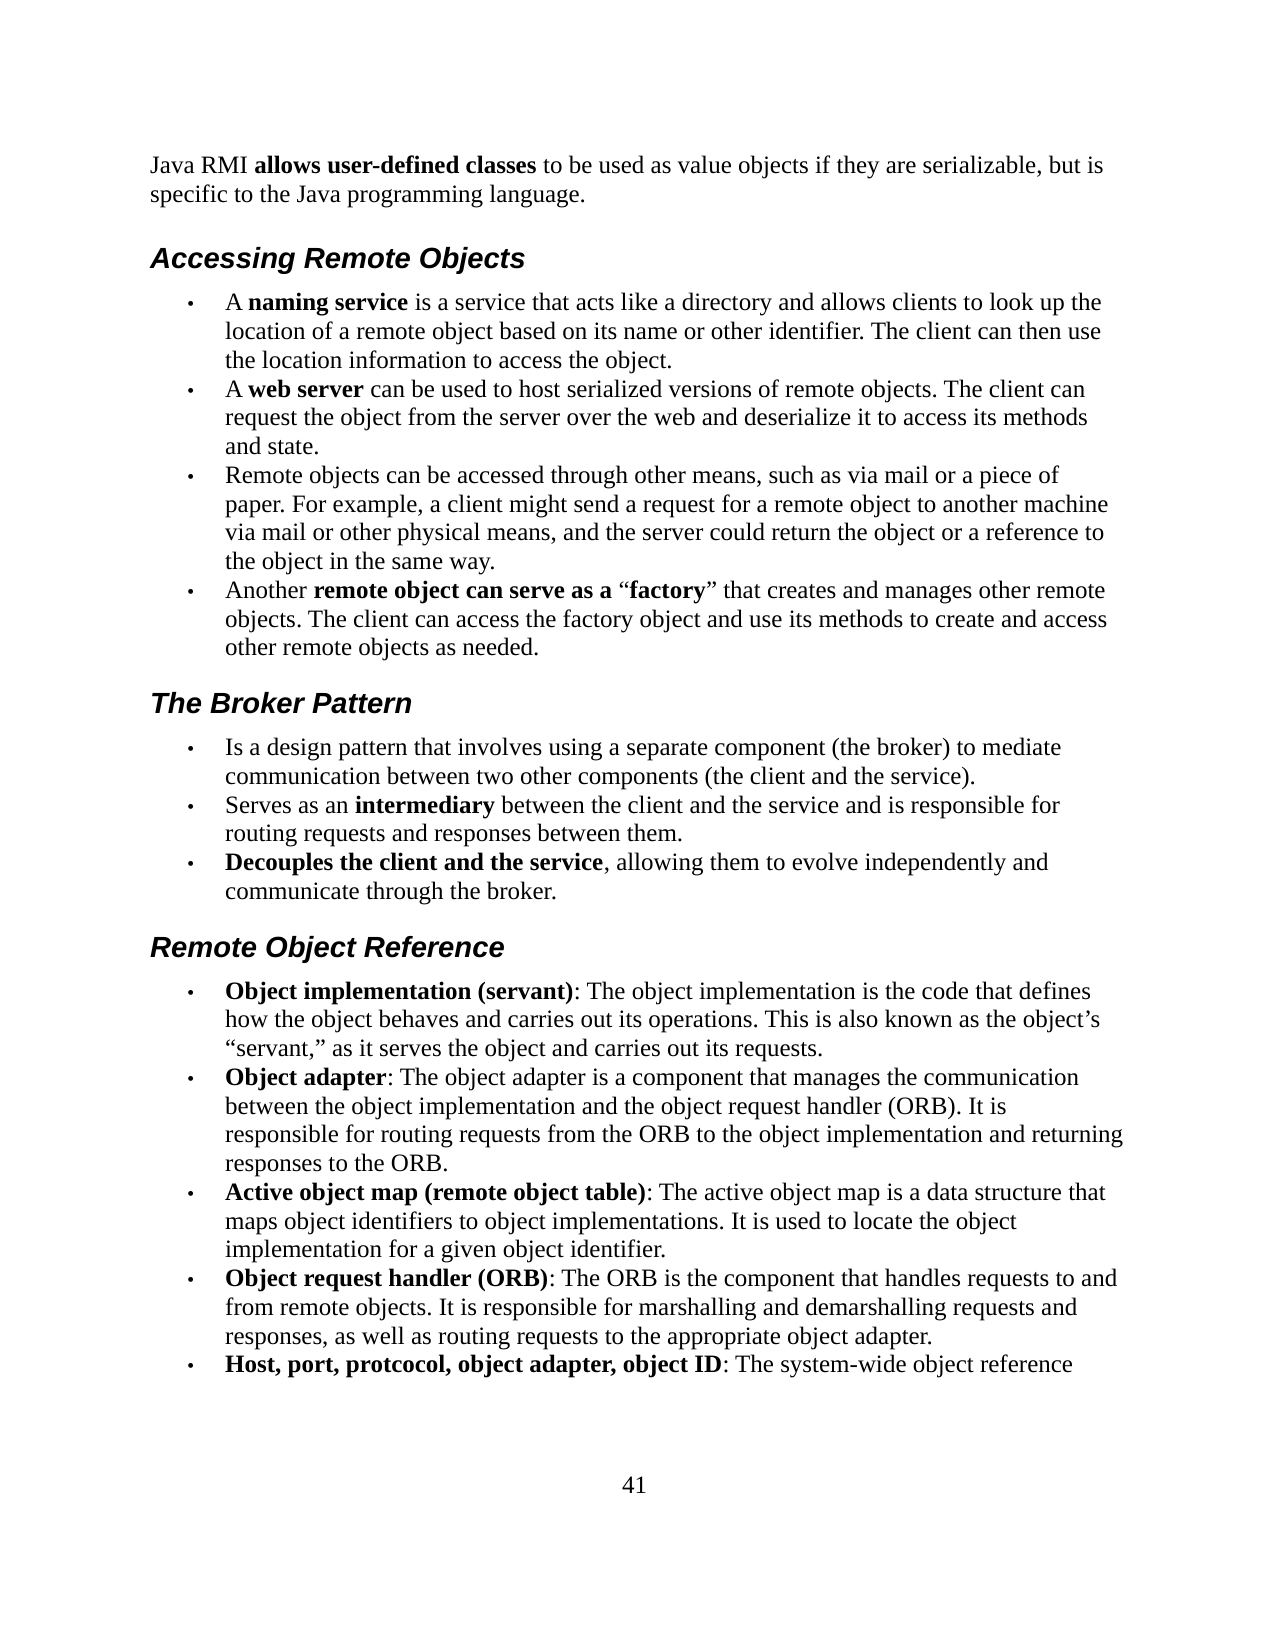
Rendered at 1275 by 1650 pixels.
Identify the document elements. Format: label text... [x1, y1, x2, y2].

subtitle Accessing Remote Objects [150, 241, 1125, 275]
list Object request handler (ORB): The ORB is the component that handles requests to and from remote objects. It is responsible for marshalling and demarshalling requests and responses, as well as routing requests to the appropriate object adapter. [187, 1263, 1125, 1349]
list Host, port, protcocol, object adapter, object ID: The system-wide object reference [187, 1349, 1125, 1378]
subtitle The Broker Pattern [150, 686, 1125, 720]
list A web server can be used to host serialized versions of remote objects. The client can request the object from the server over the web and deserialize it to access its methods and state. [187, 374, 1125, 460]
list Object implementation (servant): The object implementation is the code that defines how the object behaves and carries out its operations. This is also known as the object’s “servant,” as it serves the object and carries out its requests. [187, 976, 1125, 1062]
list Object adapter: The object adapter is a component that manages the communication between the object implementation and the object request handler (ORB). It is responsible for routing requests from the ORB to the object implementation and returning responses to the ORB. [187, 1062, 1125, 1177]
text Java RMI allows user-defined classes to be used as value objects if they are serializable, but is specific to the Java programming language. [150, 150, 1125, 207]
list Remote objects can be accessed through other means, such as via mail or a piece of paper. For example, a client might send a request for a remote object to another machine via mail or other physical means, and the server could return the object or a reference to the object in the same way. [187, 460, 1125, 575]
list Serves as an intermediary between the client and the service and is responsible for routing requests and responses between them. [187, 790, 1125, 847]
list Is a design pattern that involves using a separate component (the broker) to mediate communication between two other components (the client and the service). [187, 732, 1125, 790]
list Another remote object can serve as a “factory” that creates and manages other remote objects. The client can access the factory object and use its methods to create and access other remote objects as needed. [187, 575, 1125, 661]
subtitle Remote Object Reference [150, 930, 1125, 963]
list Decouples the client and the service, allowing them to evolve independently and communicate through the broker. [187, 847, 1125, 905]
list Active object map (remote object table): The active object map is a data structure that maps object identifiers to object implementations. It is used to locate the object implementation for a given object identifier. [187, 1177, 1125, 1263]
list A naming service is a service that acts like a directory and allows clients to look up the location of a remote object based on its name or other identifier. The client can then use the location information to access the object. [187, 287, 1125, 374]
